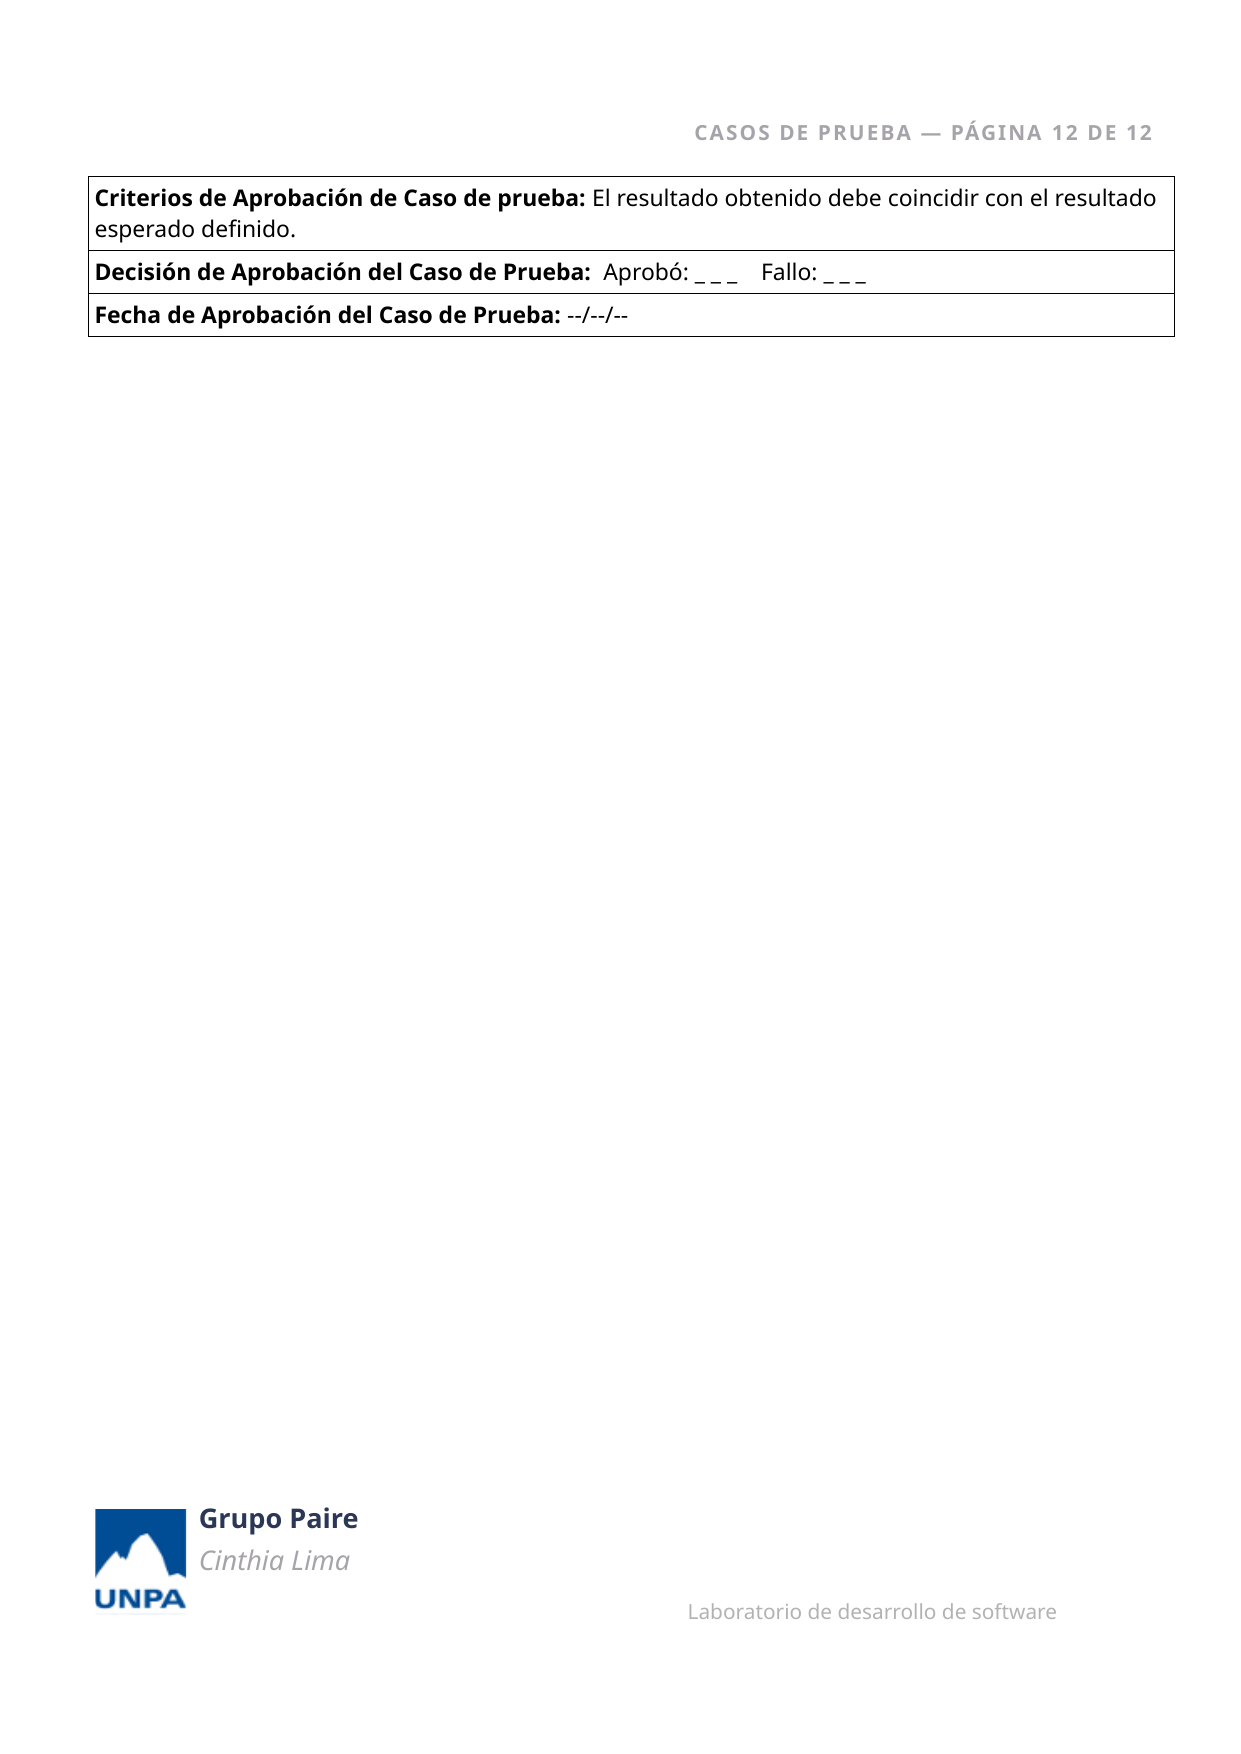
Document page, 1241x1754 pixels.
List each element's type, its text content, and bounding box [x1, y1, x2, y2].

table_cell Criterios de Aprobación de Caso de prueba: El resultado obtenido debe coincidir con el resultado esperado definido. [89, 177, 1174, 250]
picture [95, 1509, 187, 1615]
table_cell Fecha de Aprobación del Caso de Prueba: --/--/-- [89, 294, 1174, 336]
table_cell Decisión de Aprobación del Caso de Prueba: Aprobó: _ _ _ Fallo: _ _ _ [89, 251, 1174, 293]
